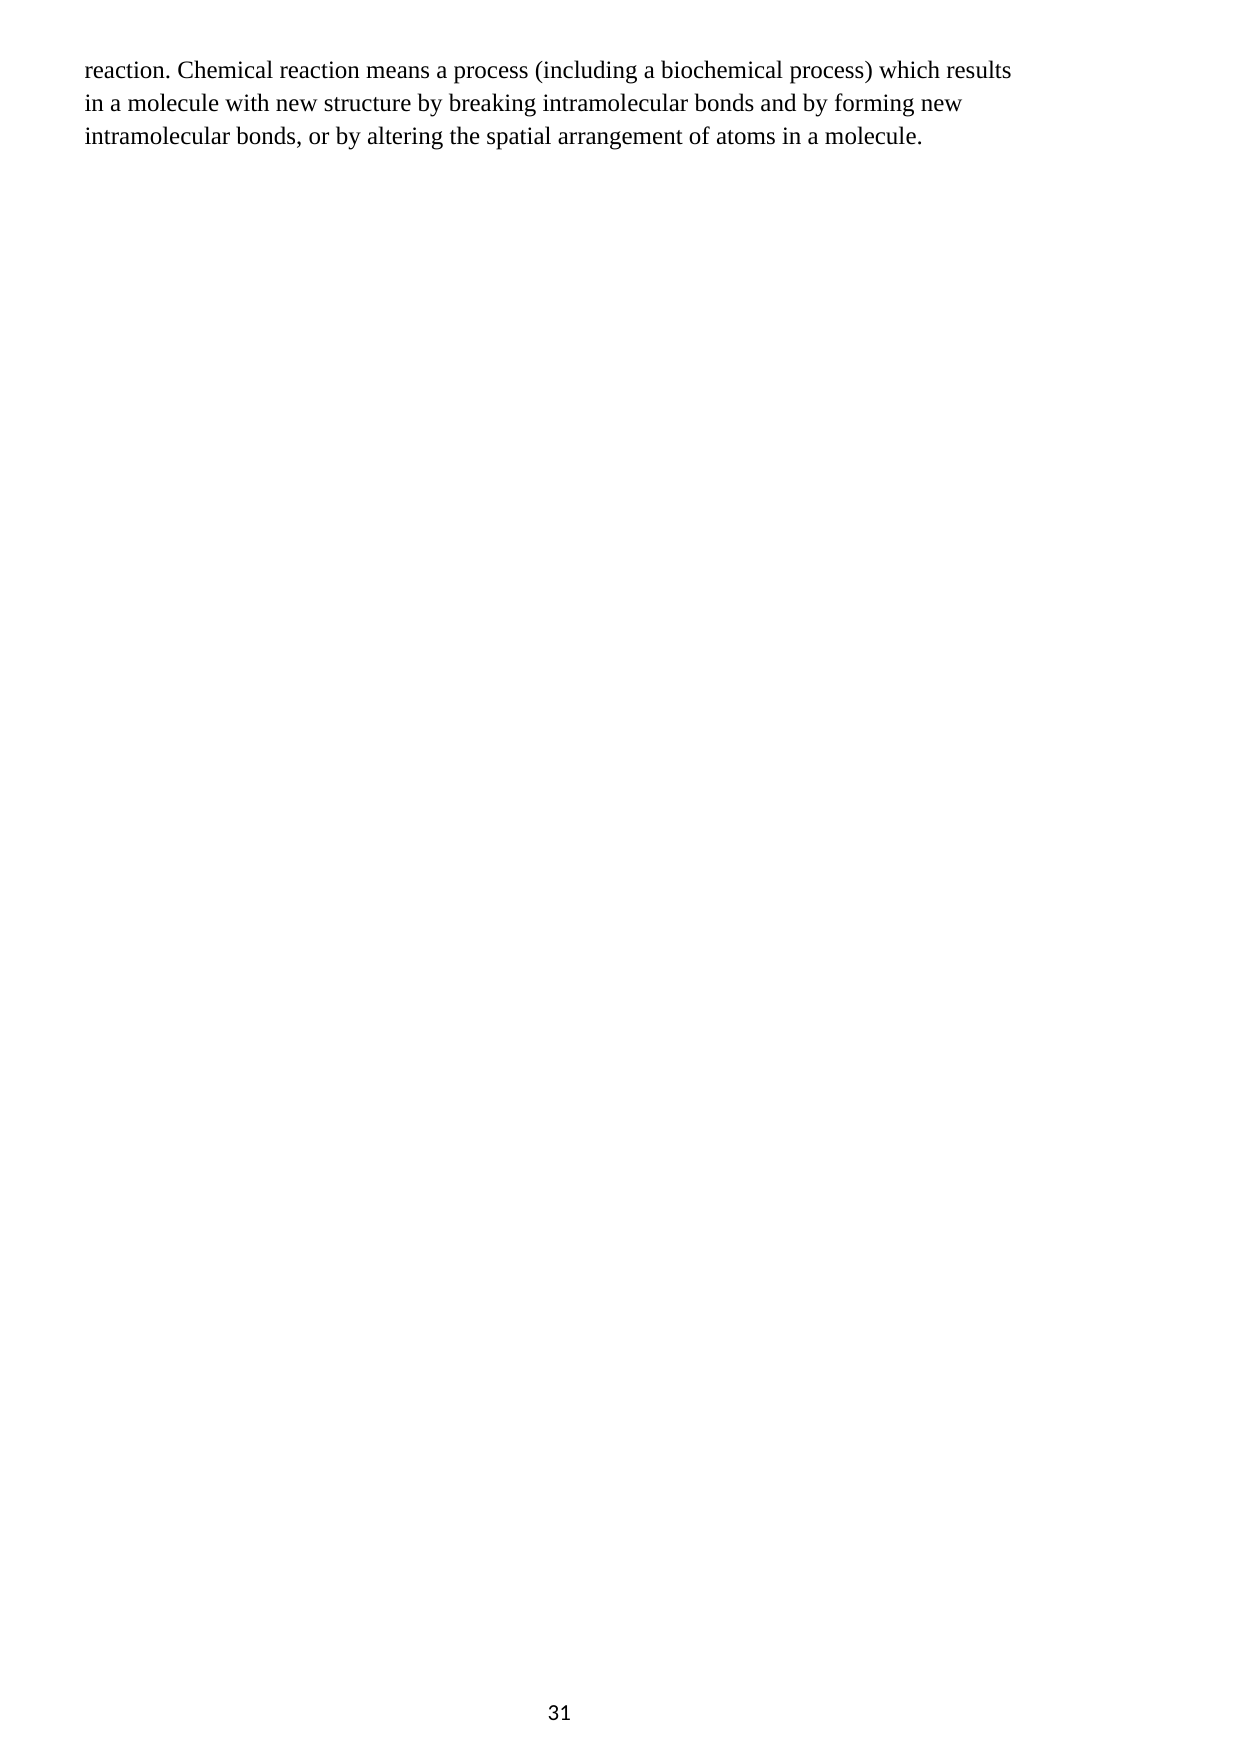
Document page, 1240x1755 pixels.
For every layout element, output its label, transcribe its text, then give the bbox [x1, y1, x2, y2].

text reaction. Chemical reaction means a process (including a biochemical process) which results in a molecule with new structure by breaking intramolecular bonds and by forming new intramolecular bonds, or by altering the spatial arrangement of atoms in a molecule. [84, 55, 1034, 150]
